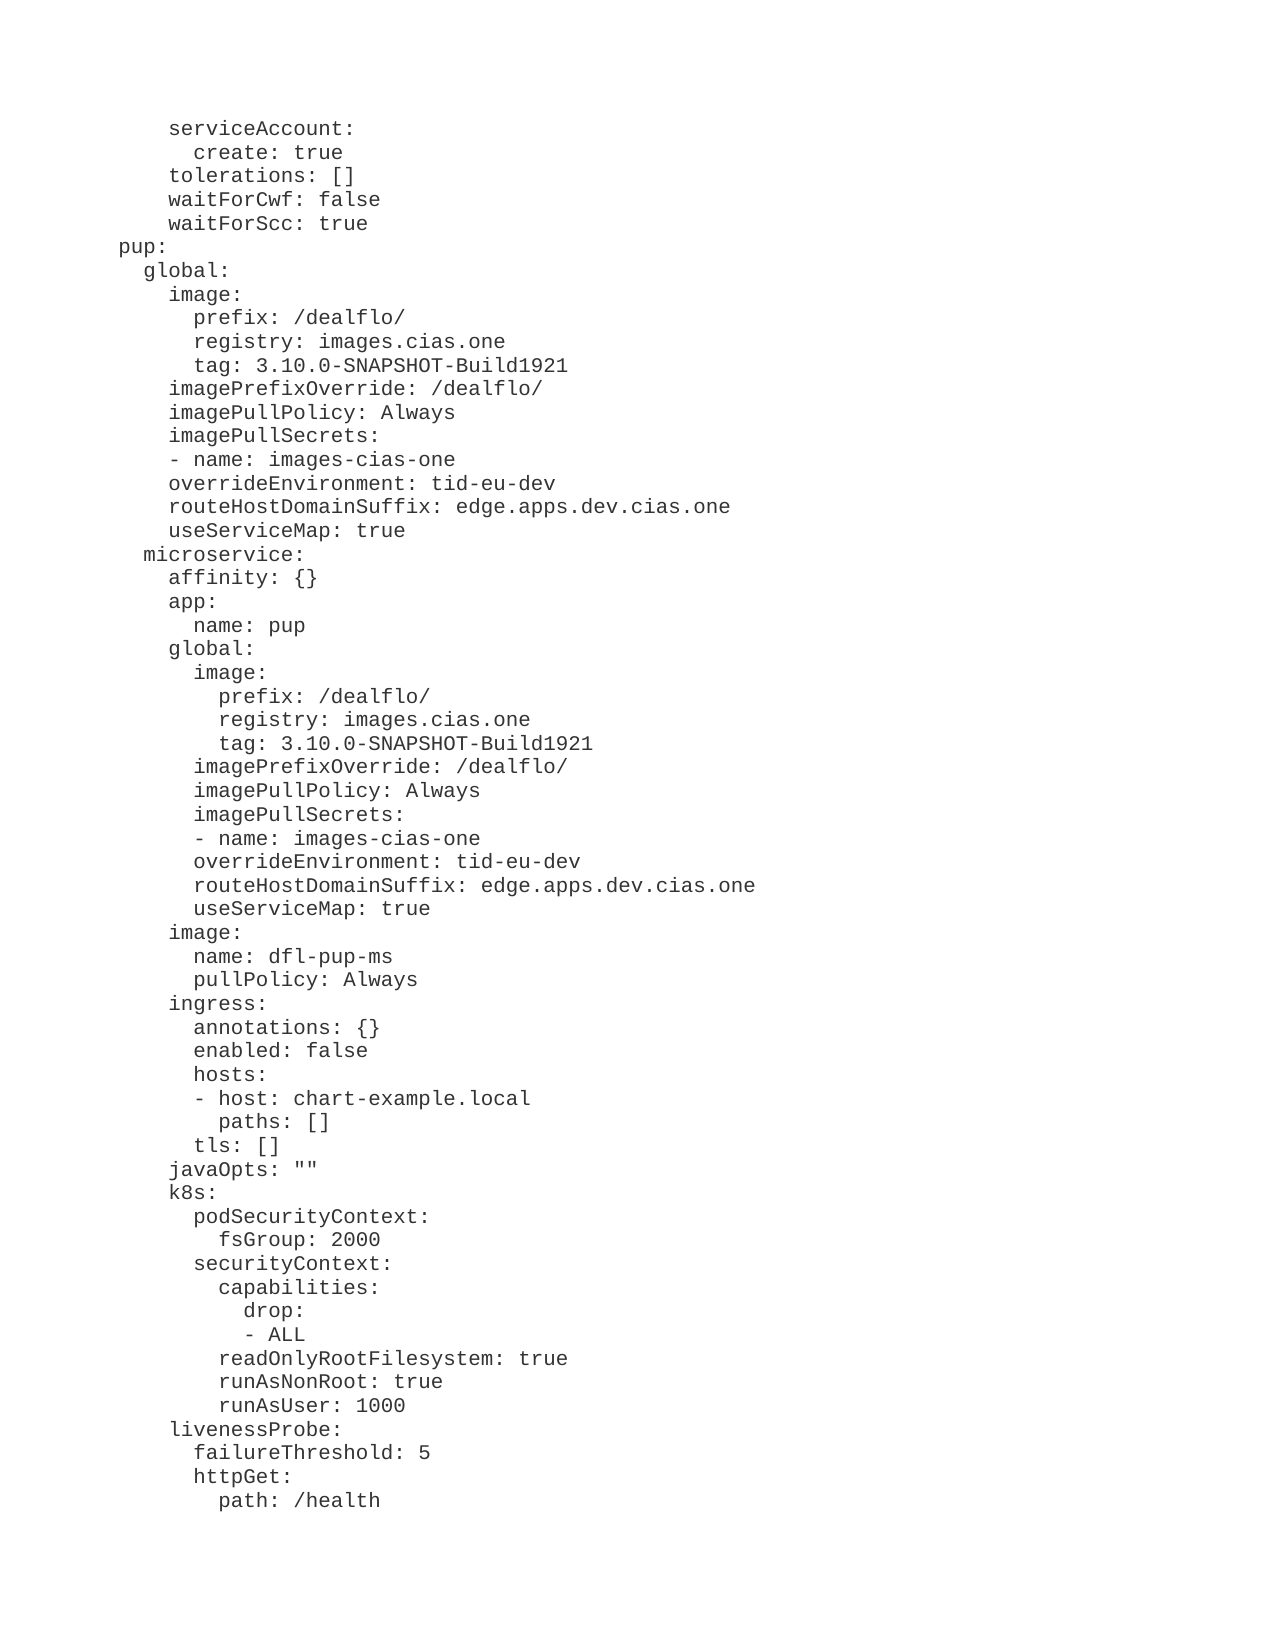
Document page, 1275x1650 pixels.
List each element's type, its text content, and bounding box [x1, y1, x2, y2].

text prefix: /dealflo/ [118, 307, 1157, 331]
text drop: [118, 1300, 1157, 1324]
text pullPolicy: Always [118, 969, 1157, 993]
text pup: [118, 236, 1157, 260]
text securityContext: [118, 1253, 1157, 1277]
text - host: chart-example.local [118, 1088, 1157, 1111]
text - name: images-cias-one [118, 449, 1157, 473]
text useServiceMap: true [118, 520, 1157, 544]
text imagePullSecrets: [118, 426, 1157, 449]
text routeHostDomainSuffix: edge.apps.dev.cias.one [118, 875, 1157, 898]
text serviceAccount: [118, 118, 1157, 142]
text tag: 3.10.0-SNAPSHOT-Build1921 [118, 733, 1157, 757]
text runAsUser: 1000 [118, 1395, 1157, 1419]
text tag: 3.10.0-SNAPSHOT-Build1921 [118, 354, 1157, 378]
text overrideEnvironment: tid-eu-dev [118, 851, 1157, 875]
text tolerations: [] [118, 165, 1157, 189]
text image: [118, 662, 1157, 686]
text imagePullSecrets: [118, 804, 1157, 827]
text readOnlyRootFilesystem: true [118, 1348, 1157, 1371]
text app: [118, 591, 1157, 615]
text registry: images.cias.one [118, 709, 1157, 733]
text ingress: [118, 993, 1157, 1017]
text k8s: [118, 1182, 1157, 1206]
text httpGet: [118, 1466, 1157, 1489]
text create: true [118, 142, 1157, 165]
text affinity: {} [118, 567, 1157, 591]
text imagePrefixOverride: /dealflo/ [118, 378, 1157, 402]
text enabled: false [118, 1040, 1157, 1064]
text fsGroup: 2000 [118, 1229, 1157, 1253]
text name: pup [118, 615, 1157, 638]
text routeHostDomainSuffix: edge.apps.dev.cias.one [118, 496, 1157, 520]
text image: [118, 284, 1157, 307]
text global: [118, 260, 1157, 284]
text runAsNonRoot: true [118, 1371, 1157, 1395]
text annotations: {} [118, 1017, 1157, 1040]
text capabilities: [118, 1277, 1157, 1300]
text useServiceMap: true [118, 898, 1157, 922]
text waitForCwf: false [118, 189, 1157, 213]
text imagePrefixOverride: /dealflo/ [118, 757, 1157, 780]
text imagePullPolicy: Always [118, 402, 1157, 426]
text tls: [] [118, 1135, 1157, 1158]
text path: /health [118, 1489, 1157, 1513]
text waitForScc: true [118, 213, 1157, 236]
text - name: images-cias-one [118, 827, 1157, 851]
text paths: [] [118, 1111, 1157, 1135]
text prefix: /dealflo/ [118, 686, 1157, 709]
text podSecurityContext: [118, 1206, 1157, 1229]
text - ALL [118, 1324, 1157, 1348]
text global: [118, 638, 1157, 662]
text registry: images.cias.one [118, 331, 1157, 354]
text name: dfl-pup-ms [118, 946, 1157, 969]
text microservice: [118, 544, 1157, 567]
text image: [118, 922, 1157, 946]
text hosts: [118, 1064, 1157, 1088]
text imagePullPolicy: Always [118, 780, 1157, 804]
text failureThreshold: 5 [118, 1442, 1157, 1466]
text javaOpts: "" [118, 1158, 1157, 1182]
text livenessProbe: [118, 1419, 1157, 1442]
text overrideEnvironment: tid-eu-dev [118, 473, 1157, 496]
